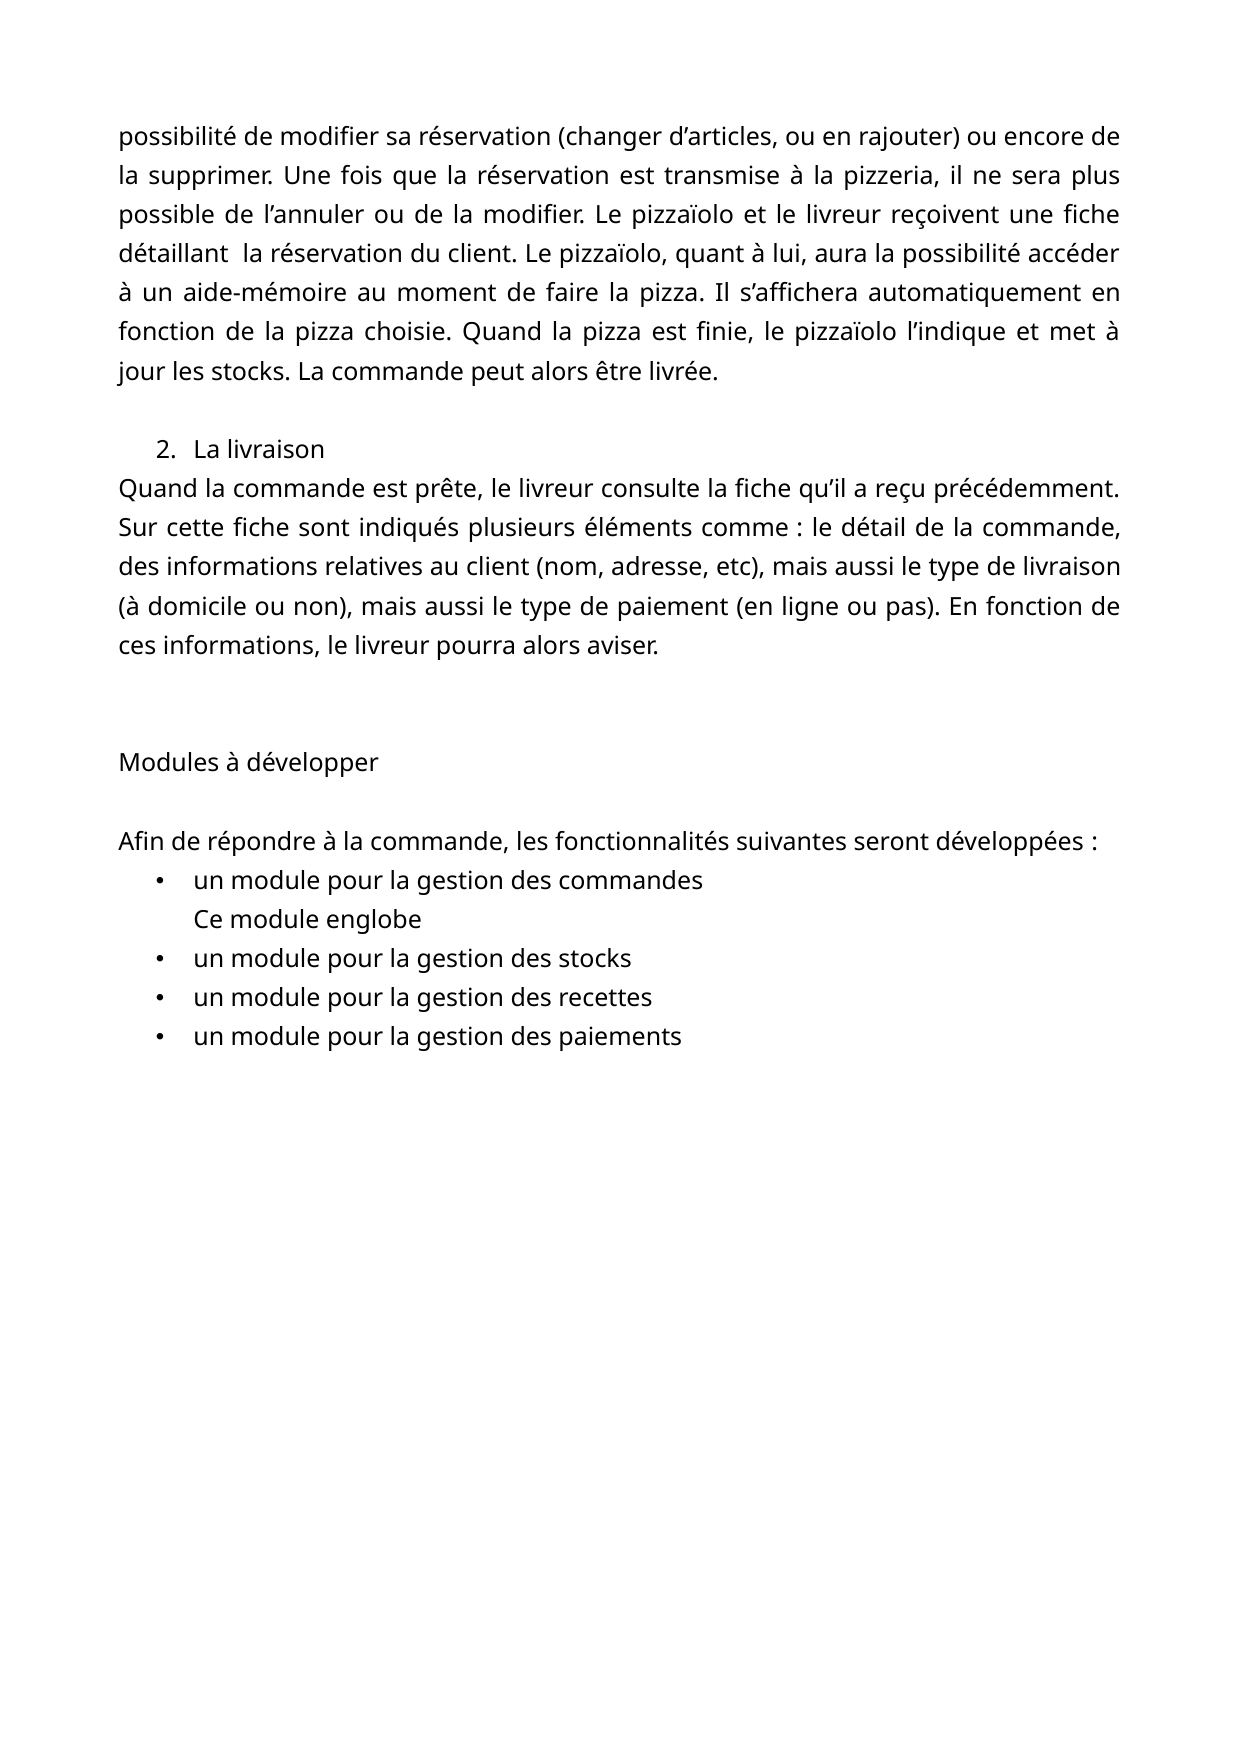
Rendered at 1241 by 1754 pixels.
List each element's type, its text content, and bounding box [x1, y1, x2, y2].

list La livraison [156, 431, 1122, 466]
list un module pour la gestion des recettes [156, 980, 1122, 1014]
text possibilité de modifier sa réservation (changer d’articles, ou en rajouter) ou encore de la supprimer. Une fois que la réservation est transmise à la pizzeria, il ne sera plus possible de l’annuler ou de la modifier. Le pizzaïolo et le livreur reçoivent une fiche détaillant la réservation du client. Le pizzaïolo, quant à lui, aura la possibilité accéder à un aide-mémoire au moment de faire la pizza. Il s’affichera automatiquement en fonction de la pizza choisie. Quand la pizza est finie, le pizzaïolo l’indique et met à jour les stocks. La commande peut alors être livrée. [118, 118, 1122, 387]
text Afin de répondre à la commande, les fonctionnalités suivantes seront développées : [118, 823, 1122, 857]
list un module pour la gestion des stocks [156, 941, 1122, 975]
text Modules à développer [118, 745, 1122, 779]
list un module pour la gestion des commandes [156, 862, 1122, 896]
list un module pour la gestion des paiements [156, 1019, 1122, 1053]
list Ce module englobe [156, 901, 1122, 936]
text Quand la commande est prête, le livreur consulte la fiche qu’il a reçu précédemment. Sur cette fiche sont indiqués plusieurs éléments comme : le détail de la commande, des informations relatives au client (nom, adresse, etc), mais aussi le type de livraison (à domicile ou non), mais aussi le type de paiement (en ligne ou pas). En fonction de ces informations, le livreur pourra alors aviser. [118, 471, 1122, 661]
